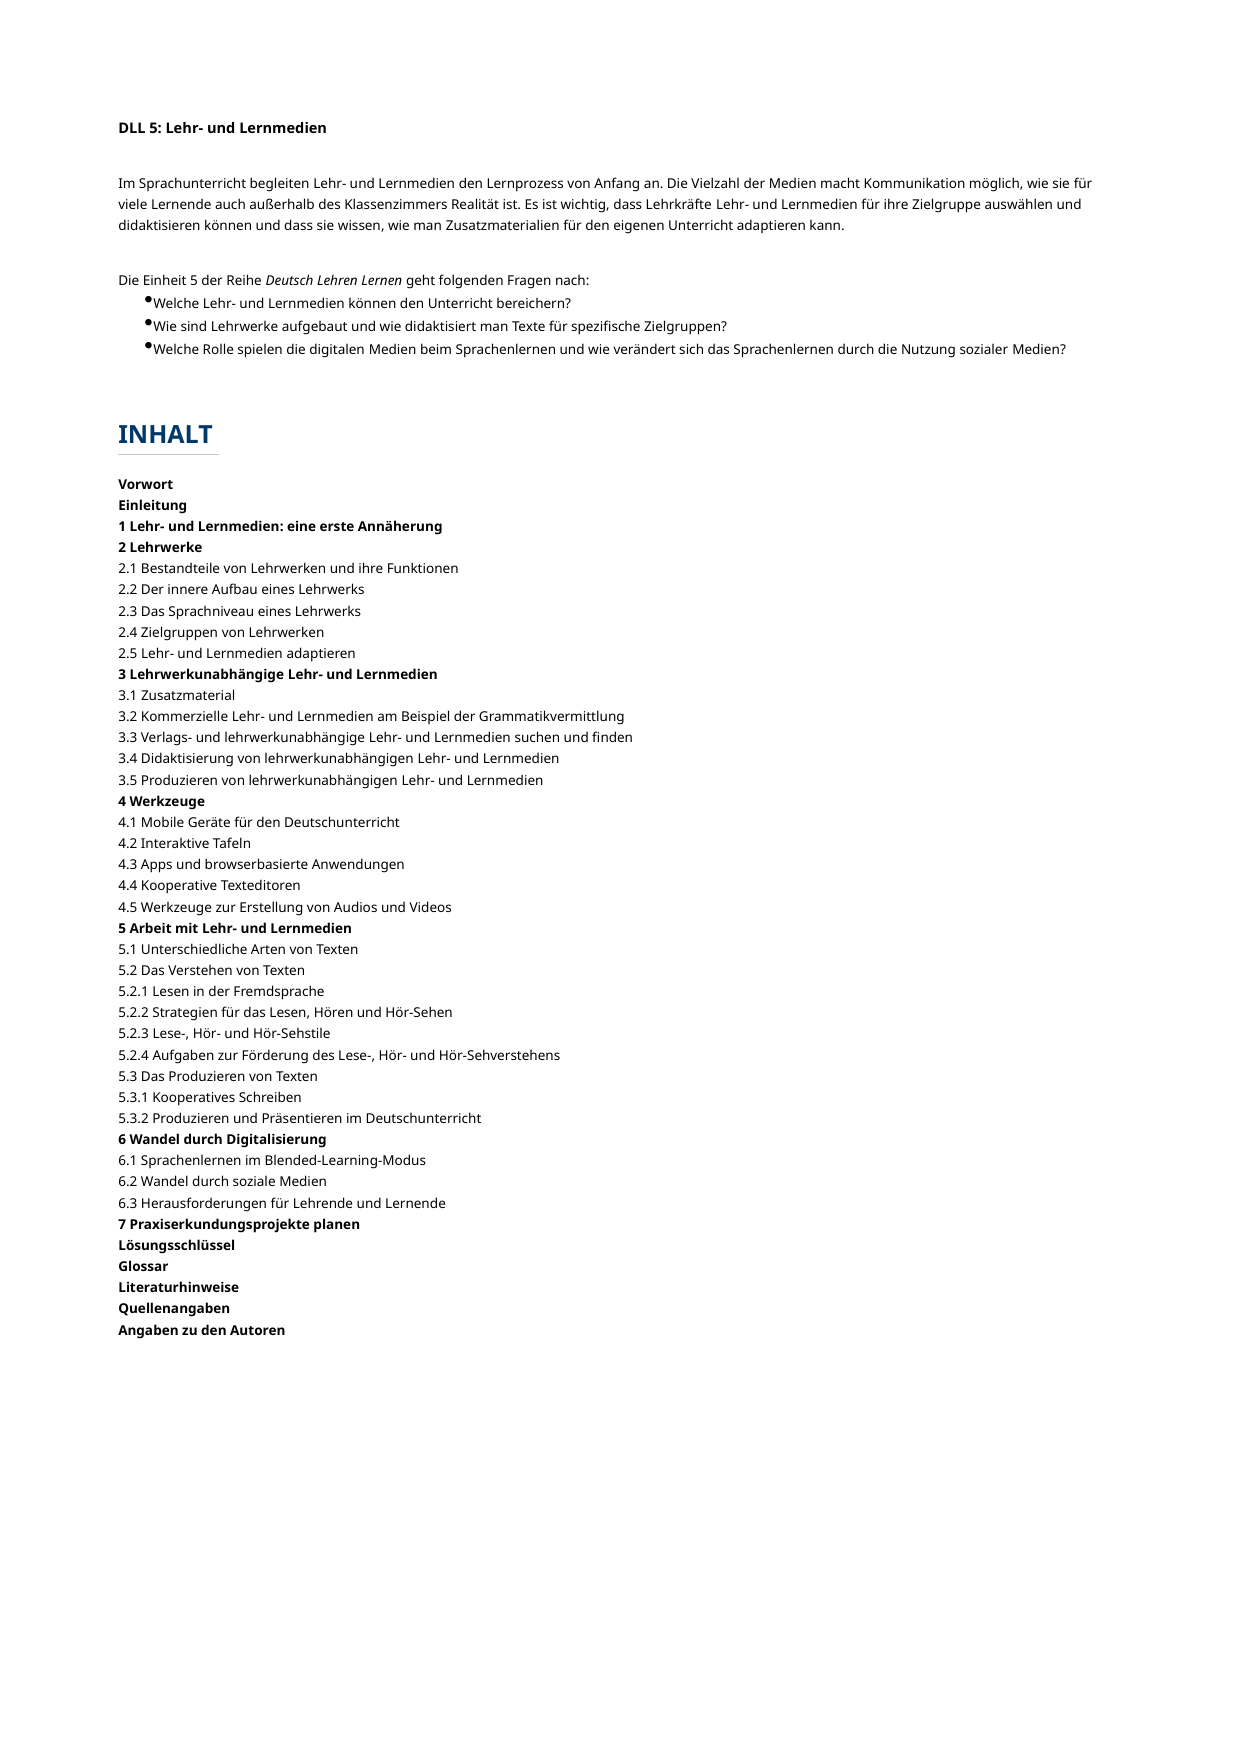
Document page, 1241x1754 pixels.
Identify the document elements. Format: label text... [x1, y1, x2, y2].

text 2.4 Zielgruppen von Lehrwerken [118, 623, 1122, 641]
list Welche Rolle spielen die digitalen Medien beim Sprachenlernen und wie verändert sich das Sprachenlernen durch die Nutzung sozialer Medien? [118, 337, 1122, 360]
text 3.1 Zusatzmaterial [118, 686, 1122, 704]
text 4.4 Kooperative Texteditoren [118, 876, 1122, 895]
text 2.5 Lehr- und Lernmedien adaptieren [118, 644, 1122, 662]
text 4 Werkzeuge [118, 792, 1122, 810]
text Die Einheit 5 der Reihe Deutsch Lehren Lernen geht folgenden Fragen nach: [118, 270, 1122, 289]
text 5.3.2 Produzieren und Präsentieren im Deutschunterricht [118, 1109, 1122, 1127]
text 5.3.1 Kooperatives Schreiben [118, 1088, 1122, 1106]
text Literaturhinweise [118, 1278, 1122, 1297]
text 4.5 Werkzeuge zur Erstellung von Audios und Videos [118, 897, 1122, 916]
text 4.3 Apps und browserbasierte Anwendungen [118, 855, 1122, 874]
text 5.3 Das Produzieren von Texten [118, 1067, 1122, 1085]
text 6.1 Sprachenlernen im Blended-Learning-Modus [118, 1151, 1122, 1170]
text 5.1 Unterschiedliche Arten von Texten [118, 940, 1122, 958]
text Lösungsschlüssel [118, 1236, 1122, 1254]
text 3.2 Kommerzielle Lehr- und Lernmedien am Beispiel der Grammatikvermittlung [118, 707, 1122, 726]
text DLL 5: Lehr- und Lernmedien [118, 118, 1122, 138]
text Im Sprachunterricht begleiten Lehr- und Lernmedien den Lernprozess von Anfang an. Die Vielzahl der Medien macht Kommunikation möglich, wie sie für viele Lernende auch außerhalb des Klassenzimmers Realität ist. Es ist wichtig, dass Lehrkräfte Lehr- und Lernmedien für ihre Zielgruppe auswählen und didaktisieren können und dass sie wissen, wie man Zusatzmaterialien für den eigenen Unterricht adaptieren kann. [118, 174, 1122, 235]
text 6.2 Wandel durch soziale Medien [118, 1172, 1122, 1191]
text 2 Lehrwerke [118, 538, 1122, 556]
text 5.2.3 Lese-, Hör- und Hör-Sehstile [118, 1024, 1122, 1043]
text 7 Praxiserkundungsprojekte planen [118, 1215, 1122, 1233]
text Einleitung [118, 496, 1122, 514]
list Wie sind Lehrwerke aufgebaut und wie didaktisiert man Texte für spezifische Zielgruppen? [118, 314, 1122, 337]
text 4.2 Interaktive Tafeln [118, 834, 1122, 852]
list Welche Lehr- und Lernmedien können den Unterricht bereichern? [118, 292, 1122, 314]
text Vorwort [118, 474, 1122, 493]
text 3 Lehrwerkunabhängige Lehr- und Lernmedien [118, 665, 1122, 683]
text 3.5 Produzieren von lehrwerkunabhängigen Lehr- und Lernmedien [118, 771, 1122, 789]
text 2.1 Bestandteile von Lehrwerken und ihre Funktionen [118, 559, 1122, 578]
text 5.2.1 Lesen in der Fremdsprache [118, 982, 1122, 1001]
text INHALT [118, 417, 1122, 454]
text 5.2.2 Strategien für das Lesen, Hören und Hör-Sehen [118, 1003, 1122, 1022]
text 6.3 Herausforderungen für Lehrende und Lernende [118, 1193, 1122, 1212]
text Quellenangaben [118, 1299, 1122, 1318]
text Glossar [118, 1257, 1122, 1275]
text Angaben zu den Autoren [118, 1320, 1122, 1339]
text 1 Lehr- und Lernmedien: eine erste Annäherung [118, 517, 1122, 535]
text 5 Arbeit mit Lehr- und Lernmedien [118, 919, 1122, 937]
text 4.1 Mobile Geräte für den Deutschunterricht [118, 813, 1122, 831]
text 2.2 Der innere Aufbau eines Lehrwerks [118, 580, 1122, 599]
text 3.4 Didaktisierung von lehrwerkunabhängigen Lehr- und Lernmedien [118, 749, 1122, 768]
text 2.3 Das Sprachniveau eines Lehrwerks [118, 601, 1122, 620]
text 6 Wandel durch Digitalisierung [118, 1130, 1122, 1148]
text 5.2.4 Aufgaben zur Förderung des Lese-, Hör- und Hör-Sehverstehens [118, 1046, 1122, 1064]
text 5.2 Das Verstehen von Texten [118, 961, 1122, 979]
text 3.3 Verlags- und lehrwerkunabhängige Lehr- und Lernmedien suchen und finden [118, 728, 1122, 747]
